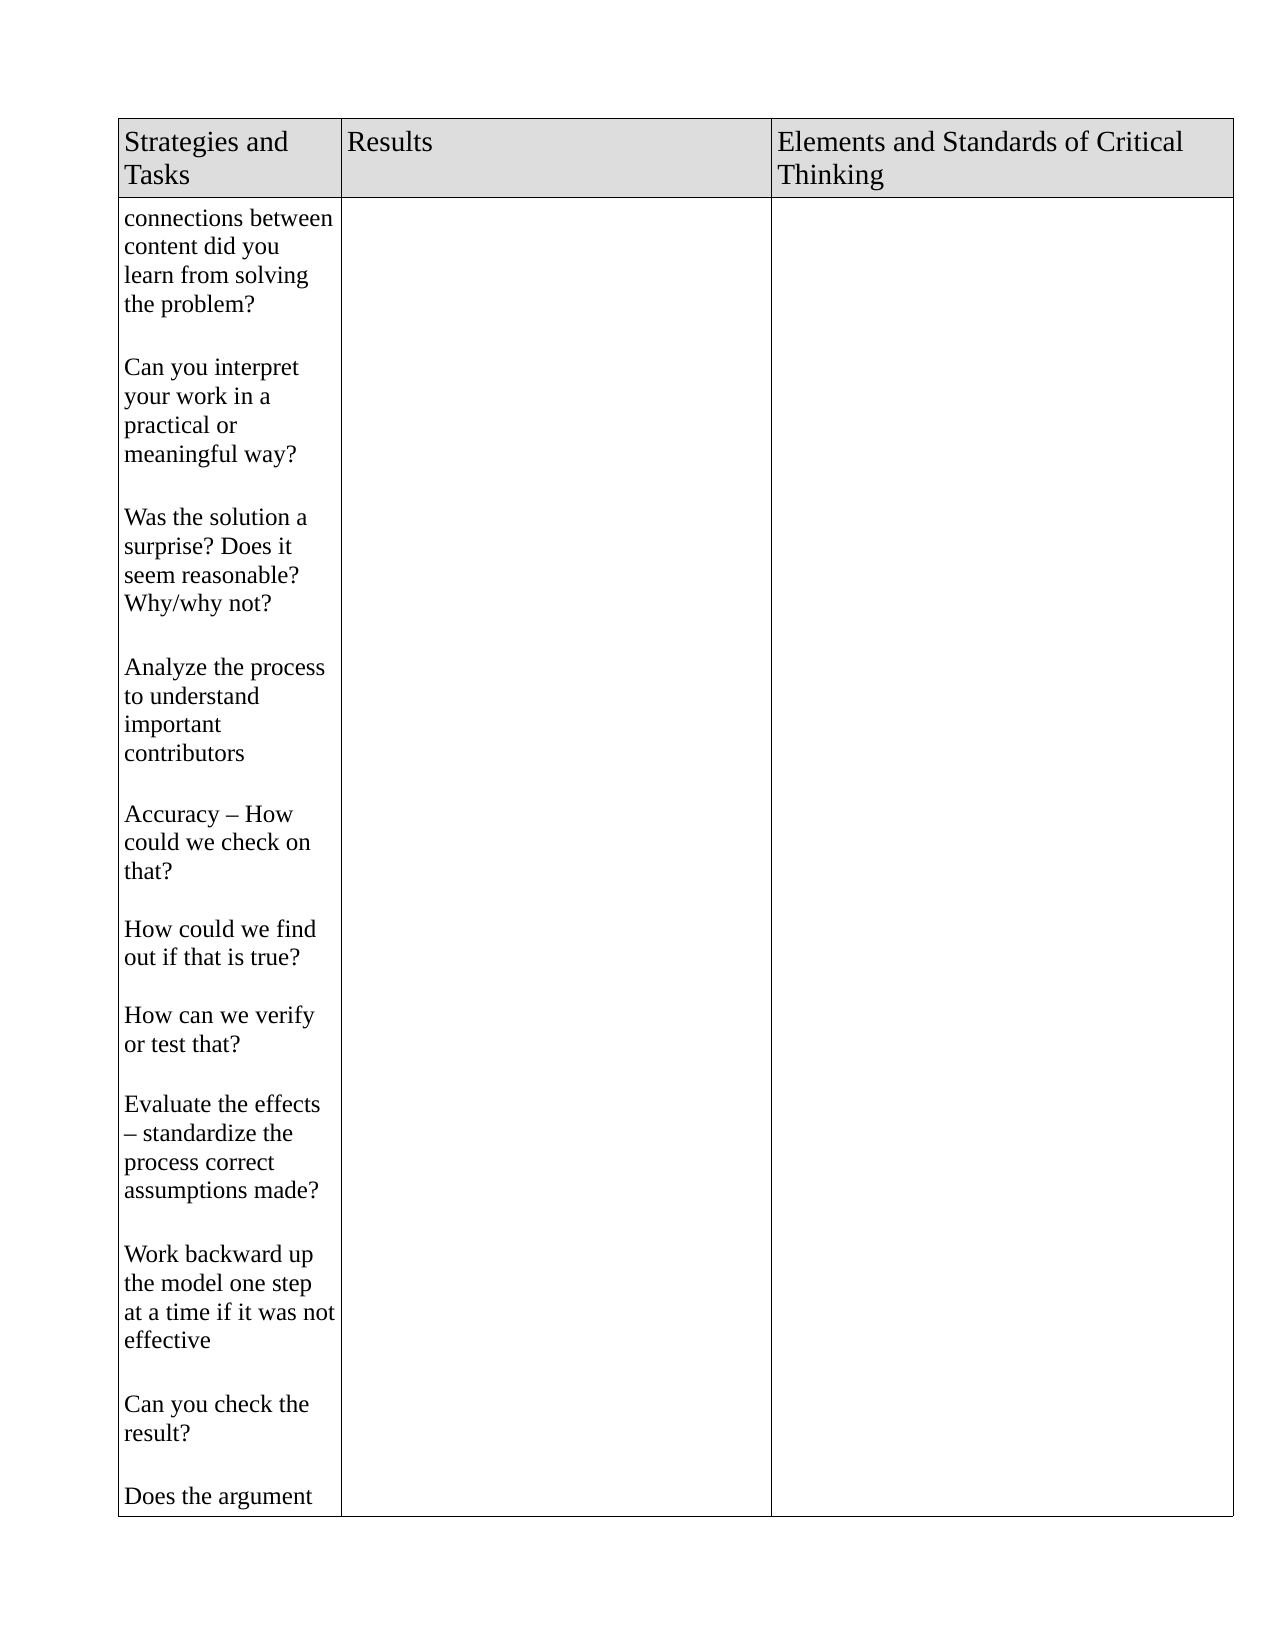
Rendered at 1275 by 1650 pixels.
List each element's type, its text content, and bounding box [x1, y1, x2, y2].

table_cell [772, 198, 1233, 1516]
table_header Elements and Standards of Critical Thinking [772, 119, 1233, 197]
table_header Strategies and Tasks [119, 119, 341, 197]
table_cell connections between content did you learn from solving the problem? Can you interpret your work in a practical or meaningful way? Was the solution a surprise? Does it seem reasonable? Why/why not? Analyze the process to understand important contributors Accuracy – How could we check on that? How could we find out if that is true? How can we verify or test that? Evaluate the effects – standardize the process correct assumptions made? Work backward up the model one step at a time if it was not effective Can you check the result? Does the argument [119, 198, 341, 1516]
table_cell [342, 198, 771, 1516]
table_header Results [342, 119, 771, 197]
